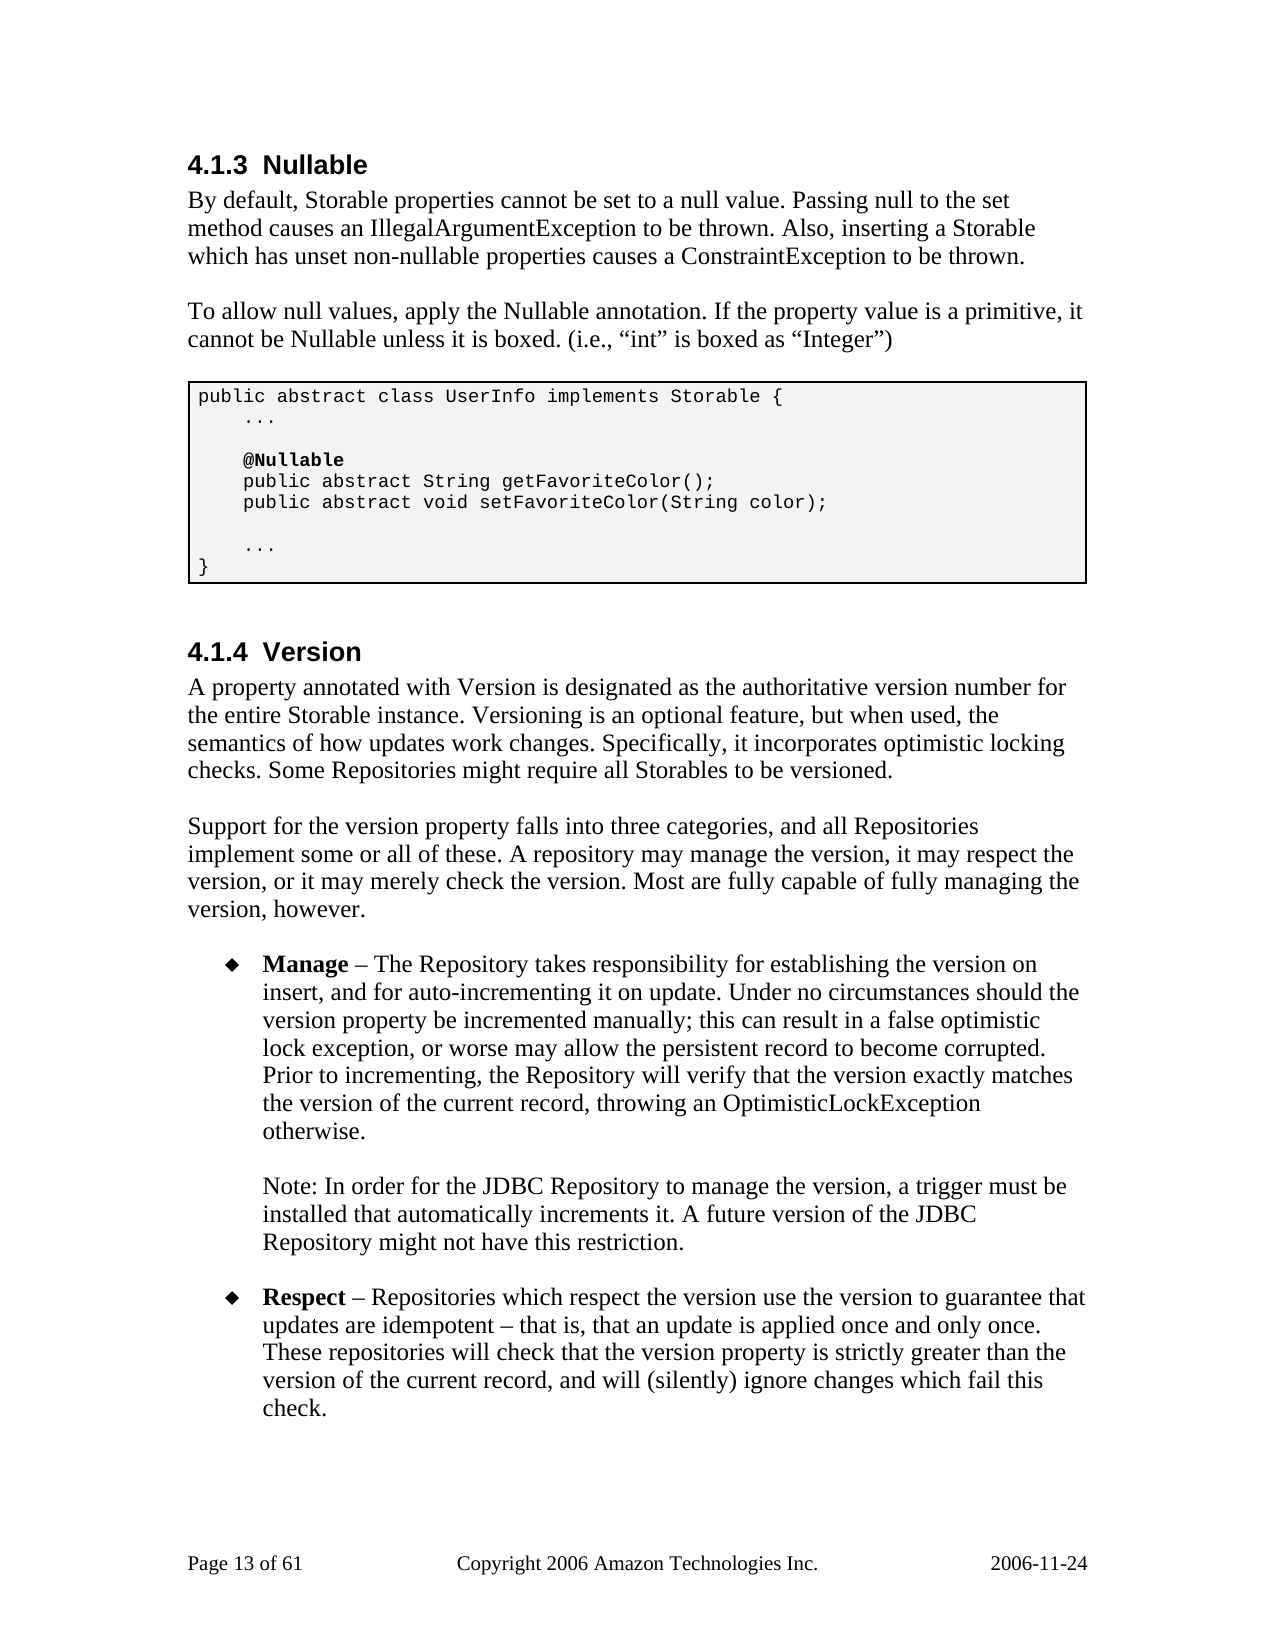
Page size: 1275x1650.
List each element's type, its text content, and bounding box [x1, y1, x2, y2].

text Support for the version property falls into three categories, and all Repositories implement some or all of these. A repository may manage the version, it may respect the version, or it may merely check the version. Most are fully capable of fully managing the version, however. [187, 812, 1087, 923]
subtitle Version [187, 637, 1087, 667]
text By default, Storable properties cannot be set to a null value. Passing null to the set method causes an IllegalArgumentException to be thrown. Also, inserting a Storable which has unset non-nullable properties causes a ConstraintException to be thrown. [187, 187, 1087, 270]
text public abstract void setFavoriteColor(String color); [190, 487, 1085, 508]
list Manage – The Repository takes responsibility for establishing the version on insert, and for auto-incrementing it on update. Under no circumstances should the version property be incremented manually; this can result in a false optimistic lock exception, or worse may allow the persistent record to become corrupted. Prior to incrementing, the Repository will verify that the version exactly matches the version of the current record, throwing an OptimisticLockException otherwise. [225, 951, 1087, 1144]
text ... [190, 402, 1085, 423]
text @Nullable [190, 444, 1085, 466]
text } [190, 551, 1085, 582]
subtitle Nullable [187, 150, 1087, 180]
text Note: In order for the JDBC Repository to manage the version, a trigger must be installed that automatically increments it. A future version of the JDBC Repository might not have this restriction. [262, 1172, 1087, 1255]
text public abstract class UserInfo implements Storable { [190, 383, 1085, 402]
text public abstract String getFavoriteColor(); [190, 466, 1085, 487]
text To allow null values, apply the Nullable annotation. If the property value is a primitive, it cannot be Nullable unless it is boxed. (i.e., “int” is boxed as “Integer”) [187, 297, 1087, 353]
text A property annotated with Version is designated as the authoritative version number for the entire Storable instance. Versioning is an optional feature, but when used, the semantics of how updates work changes. Specifically, it incorporates optimistic locking checks. Some Repositories might require all Storables to be versioned. [187, 673, 1087, 784]
text ... [190, 529, 1085, 551]
list Respect – Repositories which respect the version use the version to guarantee that updates are idempotent – that is, that an update is applied once and only once. These repositories will check that the version property is strictly greater than the version of the current record, and will (silently) ignore changes which fail this check. [225, 1283, 1087, 1422]
